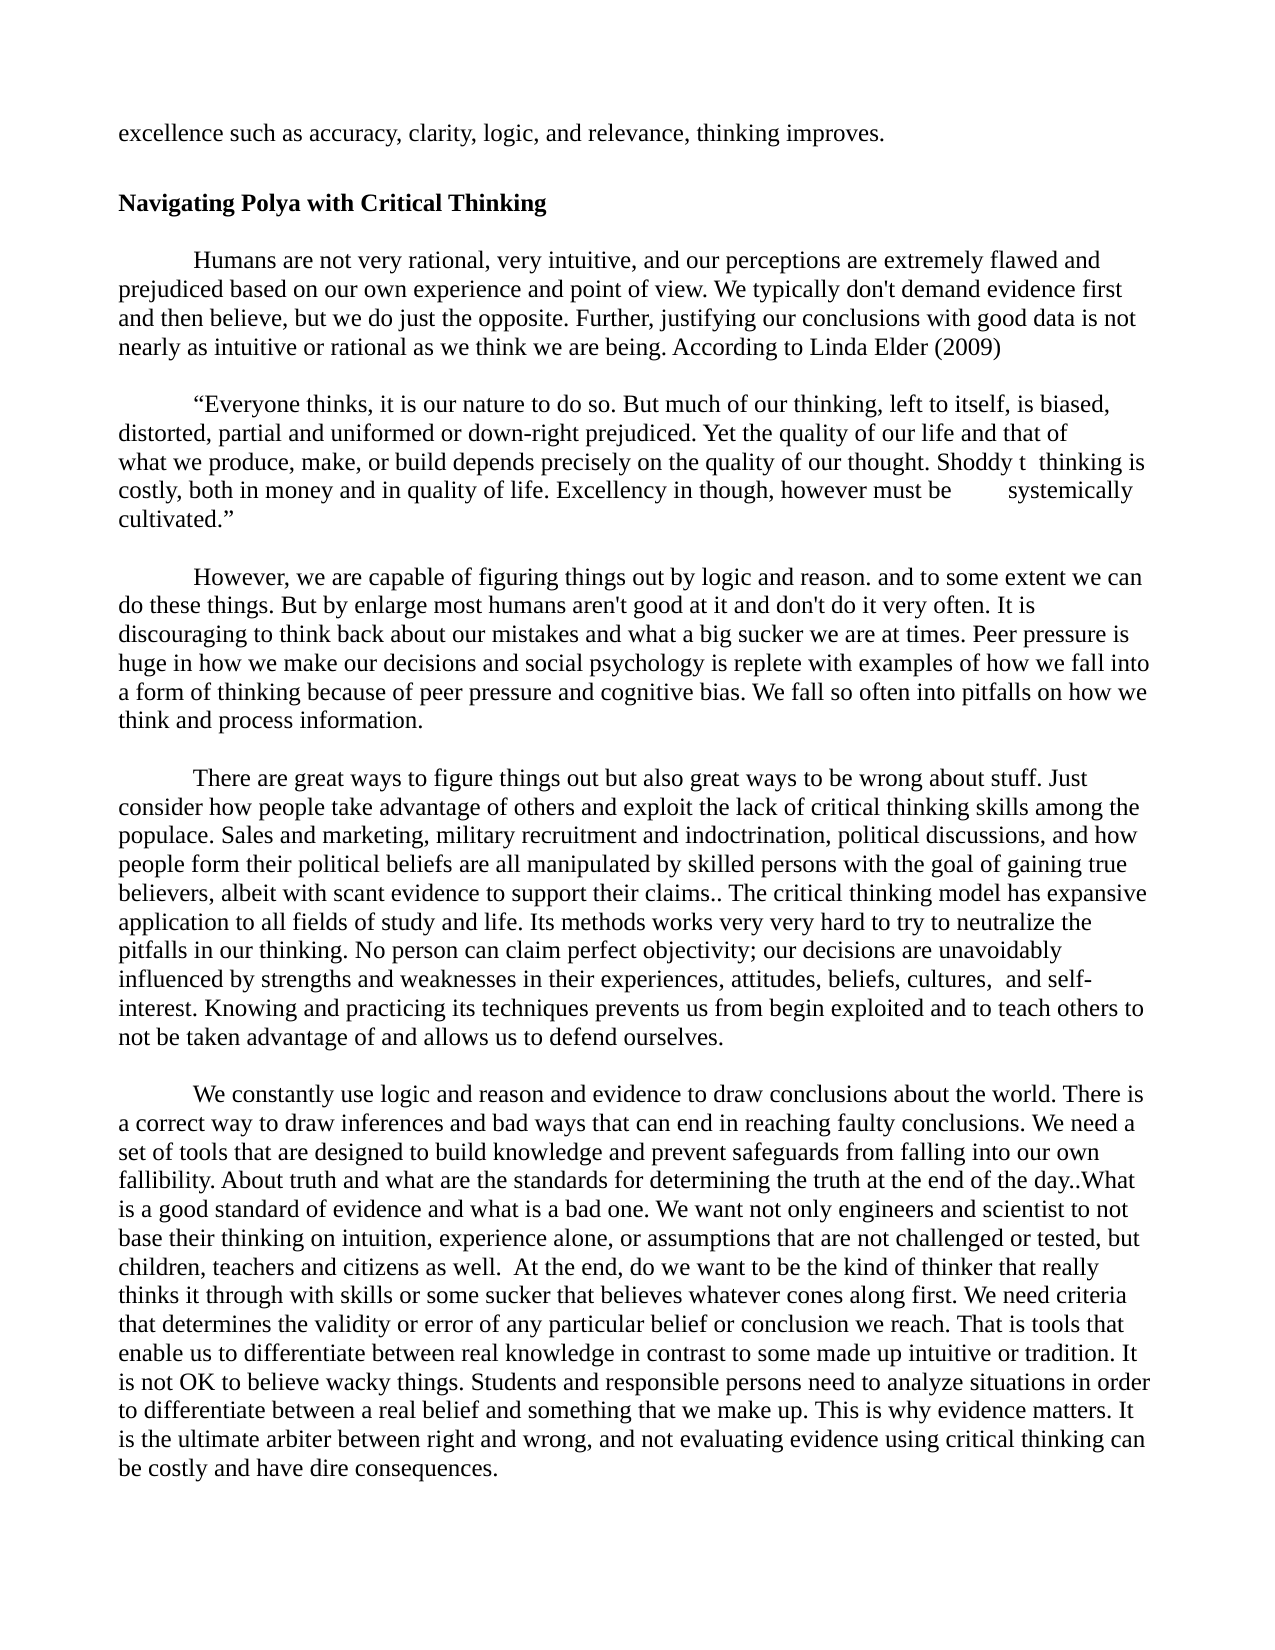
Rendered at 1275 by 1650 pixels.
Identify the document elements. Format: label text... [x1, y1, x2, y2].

text “Everyone thinks, it is our nature to do so. But much of our thinking, left to itself, is biased, distorted, partial and uniformed or down-right prejudiced. Yet the quality of our life and that of what we produce, make, or build depends precisely on the quality of our thought. Shoddy t thinking is costly, both in money and in quality of life. Excellency in though, however must be systemically cultivated.” [118, 389, 1157, 533]
text excellence such as accuracy, clarity, logic, and relevance, thinking improves. [118, 118, 1157, 147]
text However, we are capable of figuring things out by logic and reason. and to some extent we can do these things. But by enlarge most humans aren't good at it and don't do it very often. It is discouraging to think back about our mistakes and what a big sucker we are at times. Peer pressure is huge in how we make our decisions and social psychology is replete with examples of how we fall into a form of thinking because of peer pressure and cognitive bias. We fall so often into pitfalls on how we think and process information. [118, 562, 1157, 734]
text Navigating Polya with Critical Thinking [118, 188, 1157, 217]
text We constantly use logic and reason and evidence to draw conclusions about the world. There is a correct way to draw inferences and bad ways that can end in reaching faulty conclusions. We need a set of tools that are designed to build knowledge and prevent safeguards from falling into our own fallibility. About truth and what are the standards for determining the truth at the end of the day..What is a good standard of evidence and what is a bad one. We want not only engineers and scientist to not base their thinking on intuition, experience alone, or assumptions that are not challenged or tested, but children, teachers and citizens as well. At the end, do we want to be the kind of thinker that really thinks it through with skills or some sucker that believes whatever cones along first. We need criteria that determines the validity or error of any particular belief or conclusion we reach. That is tools that enable us to differentiate between real knowledge in contrast to some made up intuitive or tradition. It is not OK to believe wacky things. Students and responsible persons need to analyze situations in order to differentiate between a real belief and something that we make up. This is why evidence matters. It is the ultimate arbiter between right and wrong, and not evaluating evidence using critical thinking can be costly and have dire consequences. [118, 1079, 1157, 1482]
text Humans are not very rational, very intuitive, and our perceptions are extremely flawed and prejudiced based on our own experience and point of view. We typically don't demand evidence first and then believe, but we do just the opposite. Further, justifying our conclusions with good data is not nearly as intuitive or rational as we think we are being. According to Linda Elder (2009) [118, 246, 1157, 361]
text There are great ways to figure things out but also great ways to be wrong about stuff. Just consider how people take advantage of others and exploit the lack of critical thinking skills among the populace. Sales and marketing, military recruitment and indoctrination, political discussions, and how people form their political beliefs are all manipulated by skilled persons with the goal of gaining true believers, albeit with scant evidence to support their claims.. The critical thinking model has expansive application to all fields of study and life. Its methods works very very hard to try to neutralize the pitfalls in our thinking. No person can claim perfect objectivity; our decisions are unavoidably influenced by strengths and weaknesses in their experiences, attitudes, beliefs, cultures, and self-interest. Knowing and practicing its techniques prevents us from begin exploited and to teach others to not be taken advantage of and allows us to defend ourselves. [118, 763, 1157, 1051]
